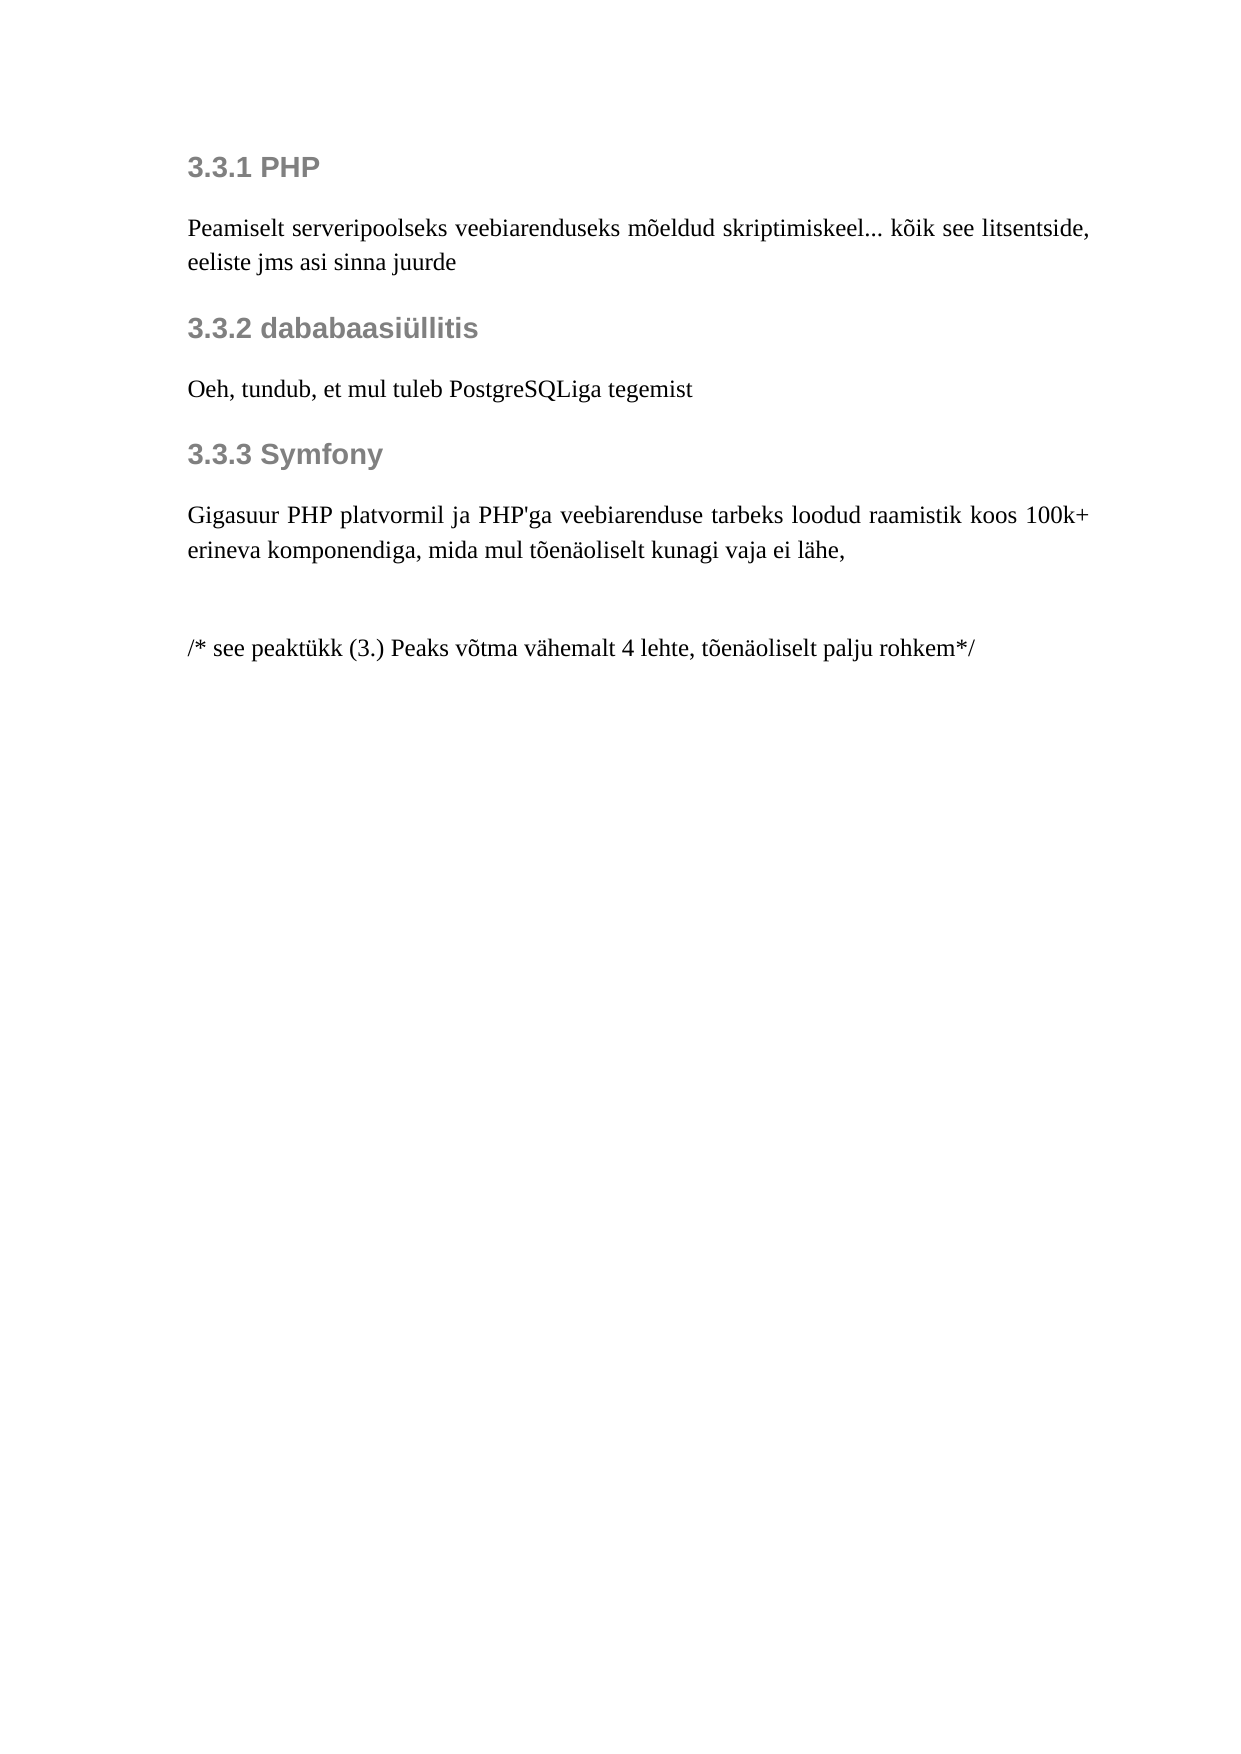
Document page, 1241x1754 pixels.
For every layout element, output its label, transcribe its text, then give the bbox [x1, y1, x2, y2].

subtitle 3.3.1 PHP [187, 150, 1090, 183]
text Peamiselt serveripoolseks veebiarenduseks mõeldud skriptimiskeel... kõik see litsentside, eeliste jms asi sinna juurde [187, 213, 1090, 276]
text Gigasuur PHP platvormil ja PHP'ga veebiarenduse tarbeks loodud raamistik koos 100k+ erineva komponendiga, mida mul tõenäoliselt kunagi vaja ei lähe, [187, 500, 1090, 563]
subtitle 3.3.3 Symfony [187, 437, 1090, 471]
text /* see peaktükk (3.) Peaks võtma vähemalt 4 lehte, tõenäoliselt palju rohkem*/ [187, 633, 1090, 662]
subtitle 3.3.2 dababaasiüllitis [187, 311, 1090, 344]
text Oeh, tundub, et mul tuleb PostgreSQLiga tegemist [187, 374, 1090, 402]
